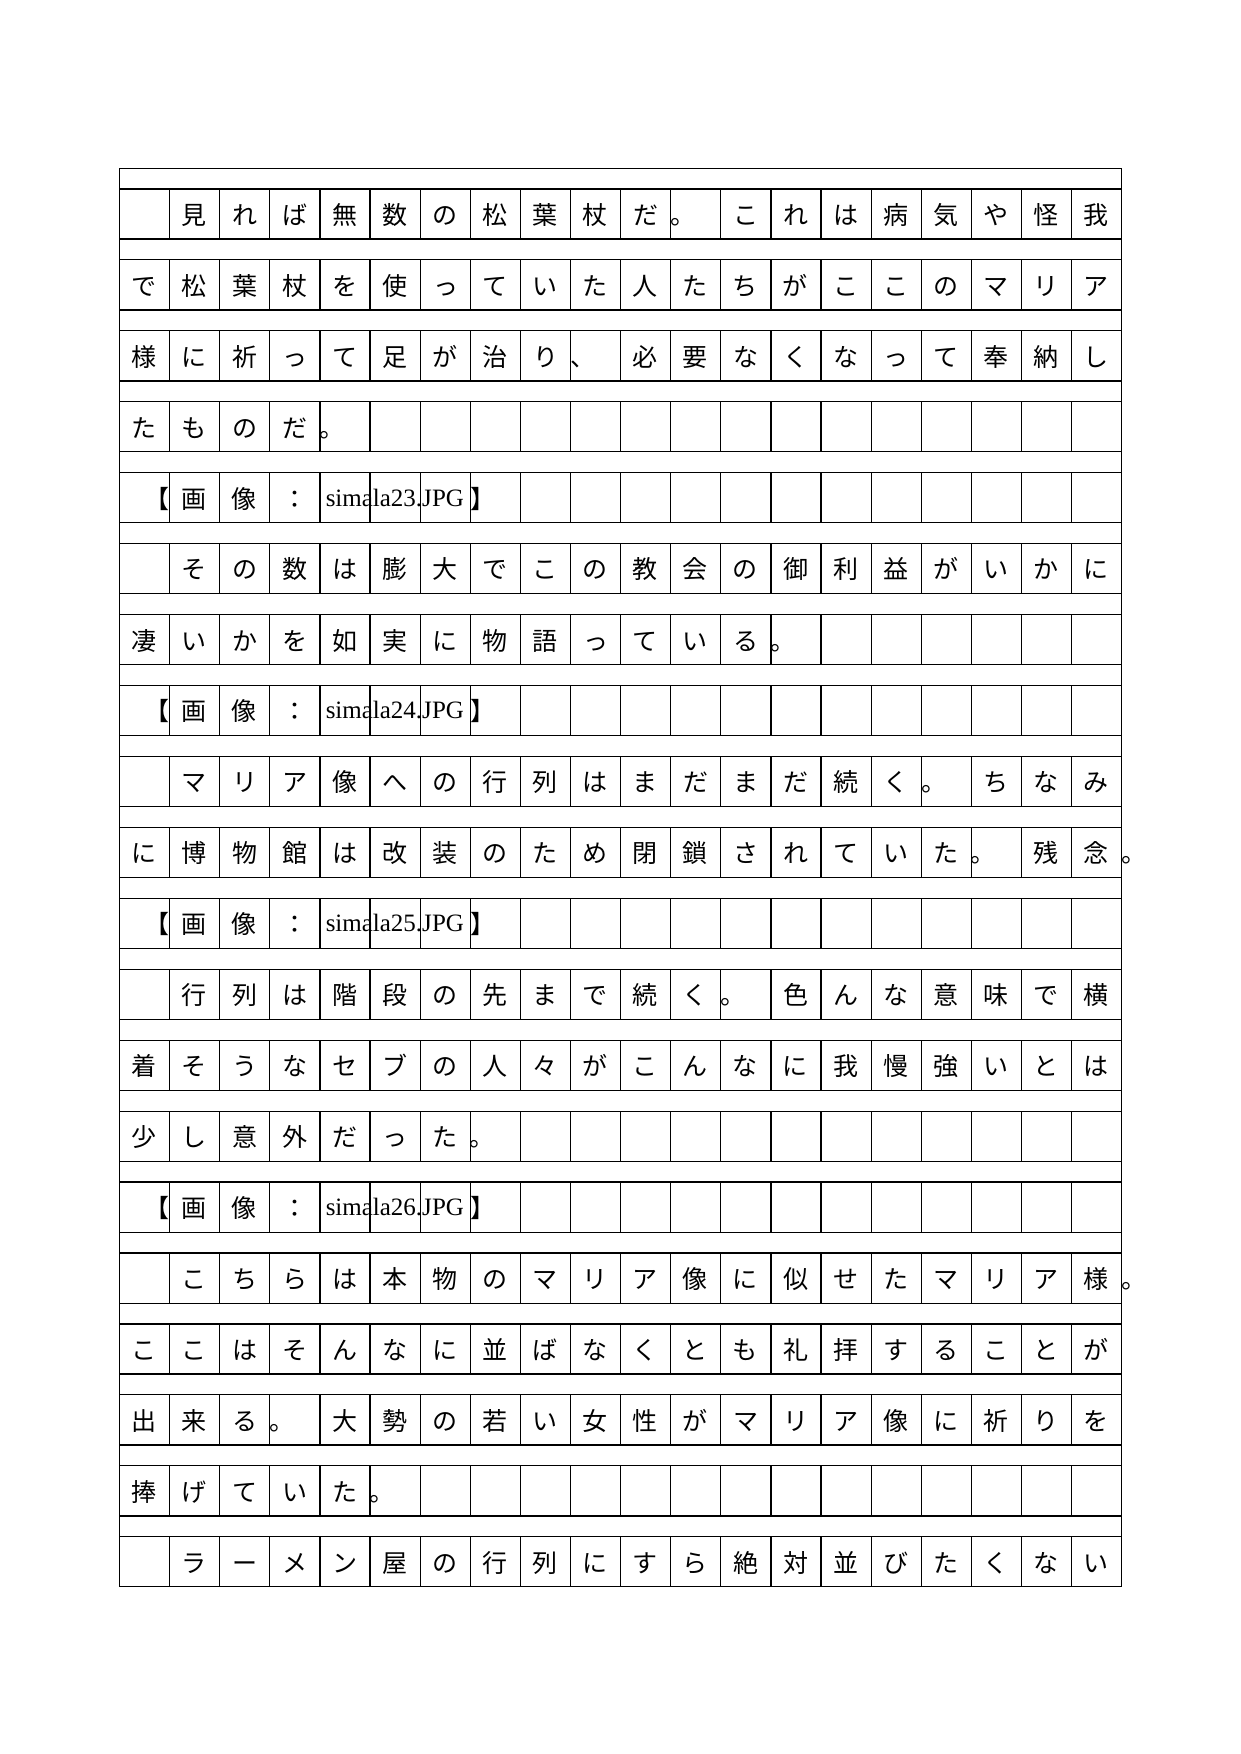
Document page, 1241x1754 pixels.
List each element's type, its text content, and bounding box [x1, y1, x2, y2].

text マリア像への行列はまだまだ続く。ちなみに博物館は改装のため閉鎖されていた。残念。 [822, 828, 871, 877]
text こ [621, 1041, 670, 1090]
text マリア像への行列はまだまだ続く。ちなみに博物館は改装のため閉鎖されていた。残念。 [471, 828, 520, 877]
text は [321, 544, 369, 593]
text な [1022, 1537, 1071, 1586]
text く [671, 970, 720, 1019]
text こ [721, 190, 770, 238]
text こちらは本物のマリア像に似せたマリア様。ここはそんなに並ばなくとも礼拝することが出来る。大勢の若い女性がマリア像に祈りを捧げていた。 [120, 1395, 169, 1444]
text マリア像への行列はまだまだ続く。ちなみに博物館は改装のため閉鎖されていた。残念。 [521, 757, 570, 806]
text 杖 [270, 260, 319, 309]
text こちらは本物のマリア像に似せたマリア様。ここはそんなに並ばなくとも礼拝することが出来る。大勢の若い女性がマリア像に祈りを捧げていた。 [922, 1325, 971, 1373]
text 【画像：simala25.JPG】 [772, 899, 820, 948]
text 足 [371, 331, 420, 380]
text [120, 949, 1121, 969]
text に [170, 331, 219, 380]
text 、 [571, 331, 620, 380]
text こちらは本物のマリア像に似せたマリア様。ここはそんなに並ばなくとも礼拝することが出来る。大勢の若い女性がマリア像に祈りを捧げていた。 [872, 1325, 921, 1373]
text 【画像：simala23.JPG】 [471, 473, 520, 522]
text [371, 402, 420, 451]
text こちらは本物のマリア像に似せたマリア様。ここはそんなに並ばなくとも礼拝することが出来る。大勢の若い女性がマリア像に祈りを捧げていた。 [671, 1395, 720, 1444]
text に [772, 1041, 820, 1090]
text [120, 382, 1121, 401]
text ア [1072, 260, 1121, 309]
text こちらは本物のマリア像に似せたマリア様。ここはそんなに並ばなくとも礼拝することが出来る。大勢の若い女性がマリア像に祈りを捧げていた。 [621, 1395, 670, 1444]
text [521, 402, 570, 451]
text 【画像：simala26.JPG】 [521, 1183, 570, 1232]
text 【画像：simala24.JPG】 [321, 686, 369, 735]
text 【画像：simala23.JPG】 [721, 473, 770, 522]
text こちらは本物のマリア像に似せたマリア様。ここはそんなに並ばなくとも礼拝することが出来る。大勢の若い女性がマリア像に祈りを捧げていた。 [571, 1395, 620, 1444]
text 列 [220, 970, 269, 1019]
text い [521, 260, 570, 309]
text ば [270, 190, 319, 238]
text こちらは本物のマリア像に似せたマリア様。ここはそんなに並ばなくとも礼拝することが出来る。大勢の若い女性がマリア像に祈りを捧げていた。 [1022, 1466, 1071, 1515]
text 【画像：simala26.JPG】 [1022, 1183, 1071, 1232]
text 【画像：simala26.JPG】 [671, 1183, 720, 1232]
text い [671, 615, 720, 664]
text て [471, 260, 520, 309]
text 【画像：simala23.JPG】 [120, 452, 1121, 472]
text [872, 615, 921, 664]
text 【画像：simala26.JPG】 [872, 1183, 921, 1232]
text [972, 402, 1021, 451]
text [772, 1112, 820, 1161]
text マリア像への行列はまだまだ続く。ちなみに博物館は改装のため閉鎖されていた。残念。 [621, 828, 670, 877]
text は [1072, 1041, 1121, 1090]
text を [321, 260, 369, 309]
text こちらは本物のマリア像に似せたマリア様。ここはそんなに並ばなくとも礼拝することが出来る。大勢の若い女性がマリア像に祈りを捧げていた。 [170, 1325, 219, 1373]
text こちらは本物のマリア像に似せたマリア様。ここはそんなに並ばなくとも礼拝することが出来る。大勢の若い女性がマリア像に祈りを捧げていた。 [772, 1395, 820, 1444]
text マリア像への行列はまだまだ続く。ちなみに博物館は改装のため閉鎖されていた。残念。 [1022, 757, 1071, 806]
text マリア像への行列はまだまだ続く。ちなみに博物館は改装のため閉鎖されていた。残念。 [120, 736, 1121, 756]
text マリア像への行列はまだまだ続く。ちなみに博物館は改装のため閉鎖されていた。残念。 [671, 757, 720, 806]
text 【画像：simala25.JPG】 [321, 899, 369, 948]
text ま [521, 970, 570, 1019]
text 列 [521, 1537, 570, 1586]
text 【画像：simala26.JPG】 [220, 1183, 269, 1232]
text 【画像：simala23.JPG】 [872, 473, 921, 522]
text 【画像：simala26.JPG】 [721, 1183, 770, 1232]
text こちらは本物のマリア像に似せたマリア様。ここはそんなに並ばなくとも礼拝することが出来る。大勢の若い女性がマリア像に祈りを捧げていた。 [220, 1325, 269, 1373]
text 行 [471, 1537, 520, 1586]
text マリア像への行列はまだまだ続く。ちなみに博物館は改装のため閉鎖されていた。残念。 [822, 757, 871, 806]
text [120, 169, 1121, 188]
text 【画像：simala24.JPG】 [972, 686, 1021, 735]
text 【画像：simala23.JPG】 [772, 473, 820, 522]
text こちらは本物のマリア像に似せたマリア様。ここはそんなに並ばなくとも礼拝することが出来る。大勢の若い女性がマリア像に祈りを捧げていた。 [270, 1254, 319, 1303]
text こちらは本物のマリア像に似せたマリア様。ここはそんなに並ばなくとも礼拝することが出来る。大勢の若い女性がマリア像に祈りを捧げていた。 [120, 1446, 1121, 1465]
text [621, 1112, 670, 1161]
text マリア像への行列はまだまだ続く。ちなみに博物館は改装のため閉鎖されていた。残念。 [170, 828, 219, 877]
text [120, 1517, 1121, 1536]
text 【画像：simala25.JPG】 [1022, 899, 1071, 948]
text も [170, 402, 219, 451]
text 【画像：simala24.JPG】 [471, 686, 520, 735]
text [621, 402, 670, 451]
text 【画像：simala23.JPG】 [822, 473, 871, 522]
text の [220, 402, 269, 451]
text こちらは本物のマリア像に似せたマリア様。ここはそんなに並ばなくとも礼拝することが出来る。大勢の若い女性がマリア像に祈りを捧げていた。 [972, 1466, 1021, 1515]
text マリア像への行列はまだまだ続く。ちなみに博物館は改装のため閉鎖されていた。残念。 [1072, 828, 1121, 877]
text 【画像：simala25.JPG】 [521, 899, 570, 948]
text 先 [471, 970, 520, 1019]
text こちらは本物のマリア像に似せたマリア様。ここはそんなに並ばなくとも礼拝することが出来る。大勢の若い女性がマリア像に祈りを捧げていた。 [521, 1466, 570, 1515]
text 【画像：simala26.JPG】 [772, 1183, 820, 1232]
text [120, 1020, 1121, 1040]
text 人 [621, 260, 670, 309]
text 様 [120, 331, 169, 380]
text こ [872, 260, 921, 309]
text [1072, 1112, 1121, 1161]
text 強 [922, 1041, 971, 1090]
text 【画像：simala25.JPG】 [671, 899, 720, 948]
text こちらは本物のマリア像に似せたマリア様。ここはそんなに並ばなくとも礼拝することが出来る。大勢の若い女性がマリア像に祈りを捧げていた。 [571, 1466, 620, 1515]
text な [872, 970, 921, 1019]
text は [270, 970, 319, 1019]
text て [621, 615, 670, 664]
text 【画像：simala26.JPG】 [972, 1183, 1021, 1232]
text 大 [421, 544, 470, 593]
text マリア像への行列はまだまだ続く。ちなみに博物館は改装のため閉鎖されていた。残念。 [772, 828, 820, 877]
text [721, 402, 770, 451]
text 【画像：simala26.JPG】 [571, 1183, 620, 1232]
text 着 [120, 1041, 169, 1090]
text 松 [170, 260, 219, 309]
text 【画像：simala23.JPG】 [321, 473, 369, 522]
text 教 [621, 544, 670, 593]
text の [421, 1537, 470, 1586]
text こちらは本物のマリア像に似せたマリア様。ここはそんなに並ばなくとも礼拝することが出来る。大勢の若い女性がマリア像に祈りを捧げていた。 [371, 1254, 420, 1303]
text 【画像：simala26.JPG】 [1072, 1183, 1121, 1232]
text 【画像：simala24.JPG】 [170, 686, 219, 735]
text マリア像への行列はまだまだ続く。ちなみに博物館は改装のため閉鎖されていた。残念。 [872, 757, 921, 806]
text [571, 402, 620, 451]
text [872, 1112, 921, 1161]
text り [521, 331, 570, 380]
text 【画像：simala23.JPG】 [1072, 473, 1121, 522]
text セ [321, 1041, 369, 1090]
text こちらは本物のマリア像に似せたマリア様。ここはそんなに並ばなくとも礼拝することが出来る。大勢の若い女性がマリア像に祈りを捧げていた。 [521, 1395, 570, 1444]
text だ [321, 1112, 369, 1161]
text 並 [822, 1537, 871, 1586]
text マリア像への行列はまだまだ続く。ちなみに博物館は改装のため閉鎖されていた。残念。 [471, 757, 520, 806]
text を [270, 615, 319, 664]
text こちらは本物のマリア像に似せたマリア様。ここはそんなに並ばなくとも礼拝することが出来る。大勢の若い女性がマリア像に祈りを捧げていた。 [822, 1254, 871, 1303]
text こちらは本物のマリア像に似せたマリア様。ここはそんなに並ばなくとも礼拝することが出来る。大勢の若い女性がマリア像に祈りを捧げていた。 [571, 1254, 620, 1303]
text [120, 594, 1121, 614]
text 杖 [571, 190, 620, 238]
text マリア像への行列はまだまだ続く。ちなみに博物館は改装のため閉鎖されていた。残念。 [270, 757, 319, 806]
text こちらは本物のマリア像に似せたマリア様。ここはそんなに並ばなくとも礼拝することが出来る。大勢の若い女性がマリア像に祈りを捧げていた。 [872, 1254, 921, 1303]
text [421, 402, 470, 451]
text な [270, 1041, 319, 1090]
text く [772, 331, 820, 380]
text [972, 1112, 1021, 1161]
text 凄 [120, 615, 169, 664]
text [571, 1112, 620, 1161]
text こちらは本物のマリア像に似せたマリア様。ここはそんなに並ばなくとも礼拝することが出来る。大勢の若い女性がマリア像に祈りを捧げていた。 [170, 1395, 219, 1444]
text 【画像：simala25.JPG】 [421, 899, 470, 948]
text 【画像：simala24.JPG】 [371, 686, 420, 735]
text 意 [220, 1112, 269, 1161]
text [972, 615, 1021, 664]
text マリア像への行列はまだまだ続く。ちなみに博物館は改装のため閉鎖されていた。残念。 [220, 828, 269, 877]
text 。 [772, 615, 820, 664]
text 【画像：simala23.JPG】 [922, 473, 971, 522]
text こ [822, 260, 871, 309]
text し [1072, 331, 1121, 380]
text 少 [120, 1112, 169, 1161]
text 【画像：simala24.JPG】 [872, 686, 921, 735]
text の [421, 1041, 470, 1090]
text マ [972, 260, 1021, 309]
text が [922, 544, 971, 593]
text 【画像：simala26.JPG】 [170, 1183, 219, 1232]
text こちらは本物のマリア像に似せたマリア様。ここはそんなに並ばなくとも礼拝することが出来る。大勢の若い女性がマリア像に祈りを捧げていた。 [421, 1466, 470, 1515]
text ブ [371, 1041, 420, 1090]
text 【画像：simala24.JPG】 [922, 686, 971, 735]
text マリア像への行列はまだまだ続く。ちなみに博物館は改装のため閉鎖されていた。残念。 [721, 828, 770, 877]
text が [421, 331, 470, 380]
text 慢 [872, 1041, 921, 1090]
text [471, 402, 520, 451]
text こちらは本物のマリア像に似せたマリア様。ここはそんなに並ばなくとも礼拝することが出来る。大勢の若い女性がマリア像に祈りを捧げていた。 [521, 1325, 570, 1373]
text こちらは本物のマリア像に似せたマリア様。ここはそんなに並ばなくとも礼拝することが出来る。大勢の若い女性がマリア像に祈りを捧げていた。 [120, 1304, 1121, 1323]
text 【画像：simala25.JPG】 [972, 899, 1021, 948]
text 怪 [1022, 190, 1071, 238]
text に [1072, 544, 1121, 593]
text [872, 402, 921, 451]
text 【画像：simala24.JPG】 [521, 686, 570, 735]
text [922, 615, 971, 664]
text [922, 1112, 971, 1161]
text 【画像：simala25.JPG】 [822, 899, 871, 948]
text 我 [1072, 190, 1121, 238]
text こちらは本物のマリア像に似せたマリア様。ここはそんなに並ばなくとも礼拝することが出来る。大勢の若い女性がマリア像に祈りを捧げていた。 [321, 1395, 369, 1444]
text 葉 [521, 190, 570, 238]
text な [721, 331, 770, 380]
text こちらは本物のマリア像に似せたマリア様。ここはそんなに並ばなくとも礼拝することが出来る。大勢の若い女性がマリア像に祈りを捧げていた。 [1022, 1395, 1071, 1444]
text 外 [270, 1112, 319, 1161]
text 【画像：simala24.JPG】 [671, 686, 720, 735]
text 【画像：simala25.JPG】 [721, 899, 770, 948]
text 納 [1022, 331, 1071, 380]
text い [972, 1041, 1021, 1090]
text [120, 544, 169, 593]
text マリア像への行列はまだまだ続く。ちなみに博物館は改装のため閉鎖されていた。残念。 [571, 828, 620, 877]
text 【画像：simala23.JPG】 [621, 473, 670, 522]
text 【画像：simala25.JPG】 [120, 899, 169, 948]
text マリア像への行列はまだまだ続く。ちなみに博物館は改装のため閉鎖されていた。残念。 [120, 807, 1121, 827]
text こちらは本物のマリア像に似せたマリア様。ここはそんなに並ばなくとも礼拝することが出来る。大勢の若い女性がマリア像に祈りを捧げていた。 [621, 1325, 670, 1373]
text こちらは本物のマリア像に似せたマリア様。ここはそんなに並ばなくとも礼拝することが出来る。大勢の若い女性がマリア像に祈りを捧げていた。 [170, 1466, 219, 1515]
text こちらは本物のマリア像に似せたマリア様。ここはそんなに並ばなくとも礼拝することが出来る。大勢の若い女性がマリア像に祈りを捧げていた。 [220, 1254, 269, 1303]
text マリア像への行列はまだまだ続く。ちなみに博物館は改装のため閉鎖されていた。残念。 [220, 757, 269, 806]
text こちらは本物のマリア像に似せたマリア様。ここはそんなに並ばなくとも礼拝することが出来る。大勢の若い女性がマリア像に祈りを捧げていた。 [120, 1233, 1121, 1252]
text 治 [471, 331, 520, 380]
text マリア像への行列はまだまだ続く。ちなみに博物館は改装のため閉鎖されていた。残念。 [922, 828, 971, 877]
text 葉 [220, 260, 269, 309]
text ん [671, 1041, 720, 1090]
text こちらは本物のマリア像に似せたマリア様。ここはそんなに並ばなくとも礼拝することが出来る。大勢の若い女性がマリア像に祈りを捧げていた。 [471, 1325, 520, 1373]
text が [571, 1041, 620, 1090]
text マリア像への行列はまだまだ続く。ちなみに博物館は改装のため閉鎖されていた。残念。 [170, 757, 219, 806]
text 【画像：simala23.JPG】 [270, 473, 319, 522]
text 【画像：simala26.JPG】 [270, 1183, 319, 1232]
text こちらは本物のマリア像に似せたマリア様。ここはそんなに並ばなくとも礼拝することが出来る。大勢の若い女性がマリア像に祈りを捧げていた。 [371, 1325, 420, 1373]
text こちらは本物のマリア像に似せたマリア様。ここはそんなに並ばなくとも礼拝することが出来る。大勢の若い女性がマリア像に祈りを捧げていた。 [922, 1395, 971, 1444]
text マリア像への行列はまだまだ続く。ちなみに博物館は改装のため閉鎖されていた。残念。 [621, 757, 670, 806]
text 【画像：simala24.JPG】 [822, 686, 871, 735]
text こちらは本物のマリア像に似せたマリア様。ここはそんなに並ばなくとも礼拝することが出来る。大勢の若い女性がマリア像に祈りを捧げていた。 [471, 1466, 520, 1515]
text こちらは本物のマリア像に似せたマリア様。ここはそんなに並ばなくとも礼拝することが出来る。大勢の若い女性がマリア像に祈りを捧げていた。 [120, 1325, 169, 1373]
text こ [521, 544, 570, 593]
text リ [1022, 260, 1071, 309]
text っ [371, 1112, 420, 1161]
text [1022, 402, 1071, 451]
text 段 [371, 970, 420, 1019]
text マリア像への行列はまだまだ続く。ちなみに博物館は改装のため閉鎖されていた。残念。 [972, 757, 1021, 806]
text 【画像：simala24.JPG】 [421, 686, 470, 735]
text こちらは本物のマリア像に似せたマリア様。ここはそんなに並ばなくとも礼拝することが出来る。大勢の若い女性がマリア像に祈りを捧げていた。 [120, 1375, 1121, 1394]
text の [571, 544, 620, 593]
text と [1022, 1041, 1071, 1090]
text こちらは本物のマリア像に似せたマリア様。ここはそんなに並ばなくとも礼拝することが出来る。大勢の若い女性がマリア像に祈りを捧げていた。 [170, 1254, 219, 1303]
text こちらは本物のマリア像に似せたマリア様。ここはそんなに並ばなくとも礼拝することが出来る。大勢の若い女性がマリア像に祈りを捧げていた。 [220, 1395, 269, 1444]
text マリア像への行列はまだまだ続く。ちなみに博物館は改装のため閉鎖されていた。残念。 [270, 828, 319, 877]
text 【画像：simala26.JPG】 [371, 1183, 420, 1232]
text 【画像：simala24.JPG】 [120, 665, 1121, 685]
text こちらは本物のマリア像に似せたマリア様。ここはそんなに並ばなくとも礼拝することが出来る。大勢の若い女性がマリア像に祈りを捧げていた。 [371, 1466, 420, 1515]
text こちらは本物のマリア像に似せたマリア様。ここはそんなに並ばなくとも礼拝することが出来る。大勢の若い女性がマリア像に祈りを捧げていた。 [872, 1466, 921, 1515]
text こちらは本物のマリア像に似せたマリア様。ここはそんなに並ばなくとも礼拝することが出来る。大勢の若い女性がマリア像に祈りを捧げていた。 [872, 1395, 921, 1444]
text る [721, 615, 770, 664]
text 【画像：simala23.JPG】 [371, 473, 420, 522]
text こちらは本物のマリア像に似せたマリア様。ここはそんなに並ばなくとも礼拝することが出来る。大勢の若い女性がマリア像に祈りを捧げていた。 [972, 1254, 1021, 1303]
text 【画像：simala26.JPG】 [621, 1183, 670, 1232]
text 【画像：simala23.JPG】 [521, 473, 570, 522]
text 【画像：simala23.JPG】 [1022, 473, 1071, 522]
text 【画像：simala24.JPG】 [220, 686, 269, 735]
text 数 [270, 544, 319, 593]
text 【画像：simala24.JPG】 [1072, 686, 1121, 735]
text こちらは本物のマリア像に似せたマリア様。ここはそんなに並ばなくとも礼拝することが出来る。大勢の若い女性がマリア像に祈りを捧げていた。 [772, 1466, 820, 1515]
text そ [170, 544, 219, 593]
text 。 [321, 402, 369, 451]
text い [170, 615, 219, 664]
text で [1022, 970, 1071, 1019]
text 々 [521, 1041, 570, 1090]
text 屋 [371, 1537, 420, 1586]
text マリア像への行列はまだまだ続く。ちなみに博物館は改装のため閉鎖されていた。残念。 [972, 828, 1021, 877]
text [822, 615, 871, 664]
text っ [421, 260, 470, 309]
text 【画像：simala26.JPG】 [120, 1183, 169, 1232]
text か [1022, 544, 1071, 593]
text 如 [321, 615, 369, 664]
text こちらは本物のマリア像に似せたマリア様。ここはそんなに並ばなくとも礼拝することが出来る。大勢の若い女性がマリア像に祈りを捧げていた。 [321, 1325, 369, 1373]
text [1022, 1112, 1071, 1161]
text 【画像：simala25.JPG】 [371, 899, 420, 948]
text く [972, 1537, 1021, 1586]
text 。 [671, 190, 720, 238]
text こちらは本物のマリア像に似せたマリア様。ここはそんなに並ばなくとも礼拝することが出来る。大勢の若い女性がマリア像に祈りを捧げていた。 [471, 1395, 520, 1444]
text 利 [822, 544, 871, 593]
text う [220, 1041, 269, 1090]
text す [621, 1537, 670, 1586]
text マリア像への行列はまだまだ続く。ちなみに博物館は改装のため閉鎖されていた。残念。 [772, 757, 820, 806]
text マリア像への行列はまだまだ続く。ちなみに博物館は改装のため閉鎖されていた。残念。 [421, 828, 470, 877]
text 使 [371, 260, 420, 309]
text 絶 [721, 1537, 770, 1586]
text 【画像：simala24.JPG】 [120, 686, 169, 735]
text 味 [972, 970, 1021, 1019]
text マリア像への行列はまだまだ続く。ちなみに博物館は改装のため閉鎖されていた。残念。 [371, 828, 420, 877]
text な [721, 1041, 770, 1090]
text 我 [822, 1041, 871, 1090]
text マリア像への行列はまだまだ続く。ちなみに博物館は改装のため閉鎖されていた。残念。 [1022, 828, 1071, 877]
text 【画像：simala24.JPG】 [571, 686, 620, 735]
text [1022, 615, 1071, 664]
text こちらは本物のマリア像に似せたマリア様。ここはそんなに並ばなくとも礼拝することが出来る。大勢の若い女性がマリア像に祈りを捧げていた。 [721, 1254, 770, 1303]
text [822, 1112, 871, 1161]
text て [922, 331, 971, 380]
text マリア像への行列はまだまだ続く。ちなみに博物館は改装のため閉鎖されていた。残念。 [421, 757, 470, 806]
text こちらは本物のマリア像に似せたマリア様。ここはそんなに並ばなくとも礼拝することが出来る。大勢の若い女性がマリア像に祈りを捧げていた。 [721, 1466, 770, 1515]
text こちらは本物のマリア像に似せたマリア様。ここはそんなに並ばなくとも礼拝することが出来る。大勢の若い女性がマリア像に祈りを捧げていた。 [1022, 1325, 1071, 1373]
text こちらは本物のマリア像に似せたマリア様。ここはそんなに並ばなくとも礼拝することが出来る。大勢の若い女性がマリア像に祈りを捧げていた。 [120, 1466, 169, 1515]
text [822, 402, 871, 451]
text 数 [371, 190, 420, 238]
text 【画像：simala23.JPG】 [972, 473, 1021, 522]
text マリア像への行列はまだまだ続く。ちなみに博物館は改装のため閉鎖されていた。残念。 [1072, 757, 1121, 806]
text マリア像への行列はまだまだ続く。ちなみに博物館は改装のため閉鎖されていた。残念。 [321, 757, 369, 806]
text [671, 1112, 720, 1161]
text 【画像：simala26.JPG】 [471, 1183, 520, 1232]
text マリア像への行列はまだまだ続く。ちなみに博物館は改装のため閉鎖されていた。残念。 [571, 757, 620, 806]
text 続 [621, 970, 670, 1019]
text の [721, 544, 770, 593]
text こちらは本物のマリア像に似せたマリア様。ここはそんなに並ばなくとも礼拝することが出来る。大勢の若い女性がマリア像に祈りを捧げていた。 [671, 1254, 720, 1303]
text ん [822, 970, 871, 1019]
text 【画像：simala23.JPG】 [170, 473, 219, 522]
text 階 [321, 970, 369, 1019]
text の [922, 260, 971, 309]
text 【画像：simala26.JPG】 [822, 1183, 871, 1232]
text 【画像：simala26.JPG】 [421, 1183, 470, 1232]
text [120, 523, 1121, 543]
text こちらは本物のマリア像に似せたマリア様。ここはそんなに並ばなくとも礼拝することが出来る。大勢の若い女性がマリア像に祈りを捧げていた。 [972, 1325, 1021, 1373]
text 【画像：simala24.JPG】 [1022, 686, 1071, 735]
text [120, 190, 169, 238]
text 【画像：simala24.JPG】 [721, 686, 770, 735]
text た [571, 260, 620, 309]
text 行 [170, 970, 219, 1019]
text た [120, 402, 169, 451]
text [120, 240, 1121, 259]
text れ [220, 190, 269, 238]
text 。 [471, 1112, 520, 1161]
text 【画像：simala23.JPG】 [220, 473, 269, 522]
text [772, 402, 820, 451]
text で [471, 544, 520, 593]
text こちらは本物のマリア像に似せたマリア様。ここはそんなに並ばなくとも礼拝することが出来る。大勢の若い女性がマリア像に祈りを捧げていた。 [621, 1254, 670, 1303]
text び [872, 1537, 921, 1586]
text た [922, 1537, 971, 1586]
text こちらは本物のマリア像に似せたマリア様。ここはそんなに並ばなくとも礼拝することが出来る。大勢の若い女性がマリア像に祈りを捧げていた。 [922, 1254, 971, 1303]
text は [822, 190, 871, 238]
text 意 [922, 970, 971, 1019]
text の [421, 970, 470, 1019]
text メ [270, 1537, 319, 1586]
text 【画像：simala25.JPG】 [471, 899, 520, 948]
text 人 [471, 1041, 520, 1090]
text の [220, 544, 269, 593]
text こちらは本物のマリア像に似せたマリア様。ここはそんなに並ばなくとも礼拝することが出来る。大勢の若い女性がマリア像に祈りを捧げていた。 [721, 1395, 770, 1444]
text 会 [671, 544, 720, 593]
text こちらは本物のマリア像に似せたマリア様。ここはそんなに並ばなくとも礼拝することが出来る。大勢の若い女性がマリア像に祈りを捧げていた。 [521, 1254, 570, 1303]
text い [972, 544, 1021, 593]
text こちらは本物のマリア像に似せたマリア様。ここはそんなに並ばなくとも礼拝することが出来る。大勢の若い女性がマリア像に祈りを捧げていた。 [671, 1466, 720, 1515]
text マリア像への行列はまだまだ続く。ちなみに博物館は改装のため閉鎖されていた。残念。 [721, 757, 770, 806]
text な [822, 331, 871, 380]
text 語 [521, 615, 570, 664]
text [922, 402, 971, 451]
text 【画像：simala24.JPG】 [270, 686, 319, 735]
text こちらは本物のマリア像に似せたマリア様。ここはそんなに並ばなくとも礼拝することが出来る。大勢の若い女性がマリア像に祈りを捧げていた。 [471, 1254, 520, 1303]
text こちらは本物のマリア像に似せたマリア様。ここはそんなに並ばなくとも礼拝することが出来る。大勢の若い女性がマリア像に祈りを捧げていた。 [421, 1395, 470, 1444]
text [1072, 402, 1121, 451]
text 【画像：simala23.JPG】 [120, 473, 169, 522]
text こちらは本物のマリア像に似せたマリア様。ここはそんなに並ばなくとも礼拝することが出来る。大勢の若い女性がマリア像に祈りを捧げていた。 [270, 1395, 319, 1444]
text 【画像：simala25.JPG】 [571, 899, 620, 948]
text ー [220, 1537, 269, 1586]
text っ [872, 331, 921, 380]
text [120, 1537, 169, 1586]
text 【画像：simala23.JPG】 [421, 473, 470, 522]
text だ [621, 190, 670, 238]
text [721, 1112, 770, 1161]
text こちらは本物のマリア像に似せたマリア様。ここはそんなに並ばなくとも礼拝することが出来る。大勢の若い女性がマリア像に祈りを捧げていた。 [421, 1325, 470, 1373]
text し [170, 1112, 219, 1161]
text 松 [471, 190, 520, 238]
text ラ [170, 1537, 219, 1586]
text こちらは本物のマリア像に似せたマリア様。ここはそんなに並ばなくとも礼拝することが出来る。大勢の若い女性がマリア像に祈りを捧げていた。 [922, 1466, 971, 1515]
text こちらは本物のマリア像に似せたマリア様。ここはそんなに並ばなくとも礼拝することが出来る。大勢の若い女性がマリア像に祈りを捧げていた。 [421, 1254, 470, 1303]
text こちらは本物のマリア像に似せたマリア様。ここはそんなに並ばなくとも礼拝することが出来る。大勢の若い女性がマリア像に祈りを捧げていた。 [1072, 1395, 1121, 1444]
text こちらは本物のマリア像に似せたマリア様。ここはそんなに並ばなくとも礼拝することが出来る。大勢の若い女性がマリア像に祈りを捧げていた。 [972, 1395, 1021, 1444]
text マリア像への行列はまだまだ続く。ちなみに博物館は改装のため閉鎖されていた。残念。 [872, 828, 921, 877]
text そ [170, 1041, 219, 1090]
text こちらは本物のマリア像に似せたマリア様。ここはそんなに並ばなくとも礼拝することが出来る。大勢の若い女性がマリア像に祈りを捧げていた。 [371, 1395, 420, 1444]
text れ [772, 190, 820, 238]
text に [421, 615, 470, 664]
text [521, 1112, 570, 1161]
text ち [721, 260, 770, 309]
text 御 [772, 544, 820, 593]
text 無 [321, 190, 369, 238]
text 【画像：simala26.JPG】 [922, 1183, 971, 1232]
text が [772, 260, 820, 309]
text 実 [371, 615, 420, 664]
text 奉 [972, 331, 1021, 380]
text こちらは本物のマリア像に似せたマリア様。ここはそんなに並ばなくとも礼拝することが出来る。大勢の若い女性がマリア像に祈りを捧げていた。 [571, 1325, 620, 1373]
text こちらは本物のマリア像に似せたマリア様。ここはそんなに並ばなくとも礼拝することが出来る。大勢の若い女性がマリア像に祈りを捧げていた。 [120, 1254, 169, 1303]
text こちらは本物のマリア像に似せたマリア様。ここはそんなに並ばなくとも礼拝することが出来る。大勢の若い女性がマリア像に祈りを捧げていた。 [721, 1325, 770, 1373]
text ら [671, 1537, 720, 1586]
text い [1072, 1537, 1121, 1586]
text 祈 [220, 331, 269, 380]
text た [421, 1112, 470, 1161]
text マリア像への行列はまだまだ続く。ちなみに博物館は改装のため閉鎖されていた。残念。 [321, 828, 369, 877]
text 【画像：simala25.JPG】 [170, 899, 219, 948]
text 対 [772, 1537, 820, 1586]
text [120, 1091, 1121, 1111]
text マリア像への行列はまだまだ続く。ちなみに博物館は改装のため閉鎖されていた。残念。 [671, 828, 720, 877]
text か [220, 615, 269, 664]
text 必 [621, 331, 670, 380]
text こちらは本物のマリア像に似せたマリア様。ここはそんなに並ばなくとも礼拝することが出来る。大勢の若い女性がマリア像に祈りを捧げていた。 [822, 1466, 871, 1515]
text こちらは本物のマリア像に似せたマリア様。ここはそんなに並ばなくとも礼拝することが出来る。大勢の若い女性がマリア像に祈りを捧げていた。 [1072, 1254, 1121, 1303]
text 【画像：simala25.JPG】 [922, 899, 971, 948]
text 【画像：simala25.JPG】 [1072, 899, 1121, 948]
text 【画像：simala26.JPG】 [120, 1162, 1121, 1181]
text 【画像：simala24.JPG】 [621, 686, 670, 735]
text [1072, 615, 1121, 664]
text こちらは本物のマリア像に似せたマリア様。ここはそんなに並ばなくとも礼拝することが出来る。大勢の若い女性がマリア像に祈りを捧げていた。 [822, 1325, 871, 1373]
text に [571, 1537, 620, 1586]
text っ [571, 615, 620, 664]
text こちらは本物のマリア像に似せたマリア様。ここはそんなに並ばなくとも礼拝することが出来る。大勢の若い女性がマリア像に祈りを捧げていた。 [772, 1254, 820, 1303]
text マリア像への行列はまだまだ続く。ちなみに博物館は改装のため閉鎖されていた。残念。 [521, 828, 570, 877]
text [120, 970, 169, 1019]
text こちらは本物のマリア像に似せたマリア様。ここはそんなに並ばなくとも礼拝することが出来る。大勢の若い女性がマリア像に祈りを捧げていた。 [220, 1466, 269, 1515]
text 。 [721, 970, 770, 1019]
text た [671, 260, 720, 309]
text こちらは本物のマリア像に似せたマリア様。ここはそんなに並ばなくとも礼拝することが出来る。大勢の若い女性がマリア像に祈りを捧げていた。 [671, 1325, 720, 1373]
text 益 [872, 544, 921, 593]
text マリア像への行列はまだまだ続く。ちなみに博物館は改装のため閉鎖されていた。残念。 [120, 828, 169, 877]
text こちらは本物のマリア像に似せたマリア様。ここはそんなに並ばなくとも礼拝することが出来る。大勢の若い女性がマリア像に祈りを捧げていた。 [1072, 1466, 1121, 1515]
text こちらは本物のマリア像に似せたマリア様。ここはそんなに並ばなくとも礼拝することが出来る。大勢の若い女性がマリア像に祈りを捧げていた。 [270, 1325, 319, 1373]
text 要 [671, 331, 720, 380]
text 横 [1072, 970, 1121, 1019]
text マリア像への行列はまだまだ続く。ちなみに博物館は改装のため閉鎖されていた。残念。 [371, 757, 420, 806]
text で [120, 260, 169, 309]
text 【画像：simala25.JPG】 [872, 899, 921, 948]
text こちらは本物のマリア像に似せたマリア様。ここはそんなに並ばなくとも礼拝することが出来る。大勢の若い女性がマリア像に祈りを捧げていた。 [270, 1466, 319, 1515]
text だ [270, 402, 319, 451]
text て [321, 331, 369, 380]
text で [571, 970, 620, 1019]
text 【画像：simala23.JPG】 [671, 473, 720, 522]
text 物 [471, 615, 520, 664]
text [671, 402, 720, 451]
text の [421, 190, 470, 238]
text 【画像：simala25.JPG】 [220, 899, 269, 948]
text 見 [170, 190, 219, 238]
text こちらは本物のマリア像に似せたマリア様。ここはそんなに並ばなくとも礼拝することが出来る。大勢の若い女性がマリア像に祈りを捧げていた。 [321, 1254, 369, 1303]
text マリア像への行列はまだまだ続く。ちなみに博物館は改装のため閉鎖されていた。残念。 [922, 757, 971, 806]
text 【画像：simala25.JPG】 [270, 899, 319, 948]
text ン [321, 1537, 369, 1586]
text 【画像：simala23.JPG】 [571, 473, 620, 522]
text 病 [872, 190, 921, 238]
text こちらは本物のマリア像に似せたマリア様。ここはそんなに並ばなくとも礼拝することが出来る。大勢の若い女性がマリア像に祈りを捧げていた。 [621, 1466, 670, 1515]
text こちらは本物のマリア像に似せたマリア様。ここはそんなに並ばなくとも礼拝することが出来る。大勢の若い女性がマリア像に祈りを捧げていた。 [1072, 1325, 1121, 1373]
text 【画像：simala24.JPG】 [772, 686, 820, 735]
text っ [270, 331, 319, 380]
text [120, 311, 1121, 330]
text 【画像：simala25.JPG】 [621, 899, 670, 948]
text こちらは本物のマリア像に似せたマリア様。ここはそんなに並ばなくとも礼拝することが出来る。大勢の若い女性がマリア像に祈りを捧げていた。 [822, 1395, 871, 1444]
text 色 [772, 970, 820, 1019]
text こちらは本物のマリア像に似せたマリア様。ここはそんなに並ばなくとも礼拝することが出来る。大勢の若い女性がマリア像に祈りを捧げていた。 [772, 1325, 820, 1373]
text こちらは本物のマリア像に似せたマリア様。ここはそんなに並ばなくとも礼拝することが出来る。大勢の若い女性がマリア像に祈りを捧げていた。 [1022, 1254, 1071, 1303]
text 【画像：simala26.JPG】 [321, 1183, 369, 1232]
text こちらは本物のマリア像に似せたマリア様。ここはそんなに並ばなくとも礼拝することが出来る。大勢の若い女性がマリア像に祈りを捧げていた。 [321, 1466, 369, 1515]
text 膨 [371, 544, 420, 593]
text 【画像：simala25.JPG】 [120, 878, 1121, 898]
text 気 [922, 190, 971, 238]
text マリア像への行列はまだまだ続く。ちなみに博物館は改装のため閉鎖されていた。残念。 [120, 757, 169, 806]
text や [972, 190, 1021, 238]
